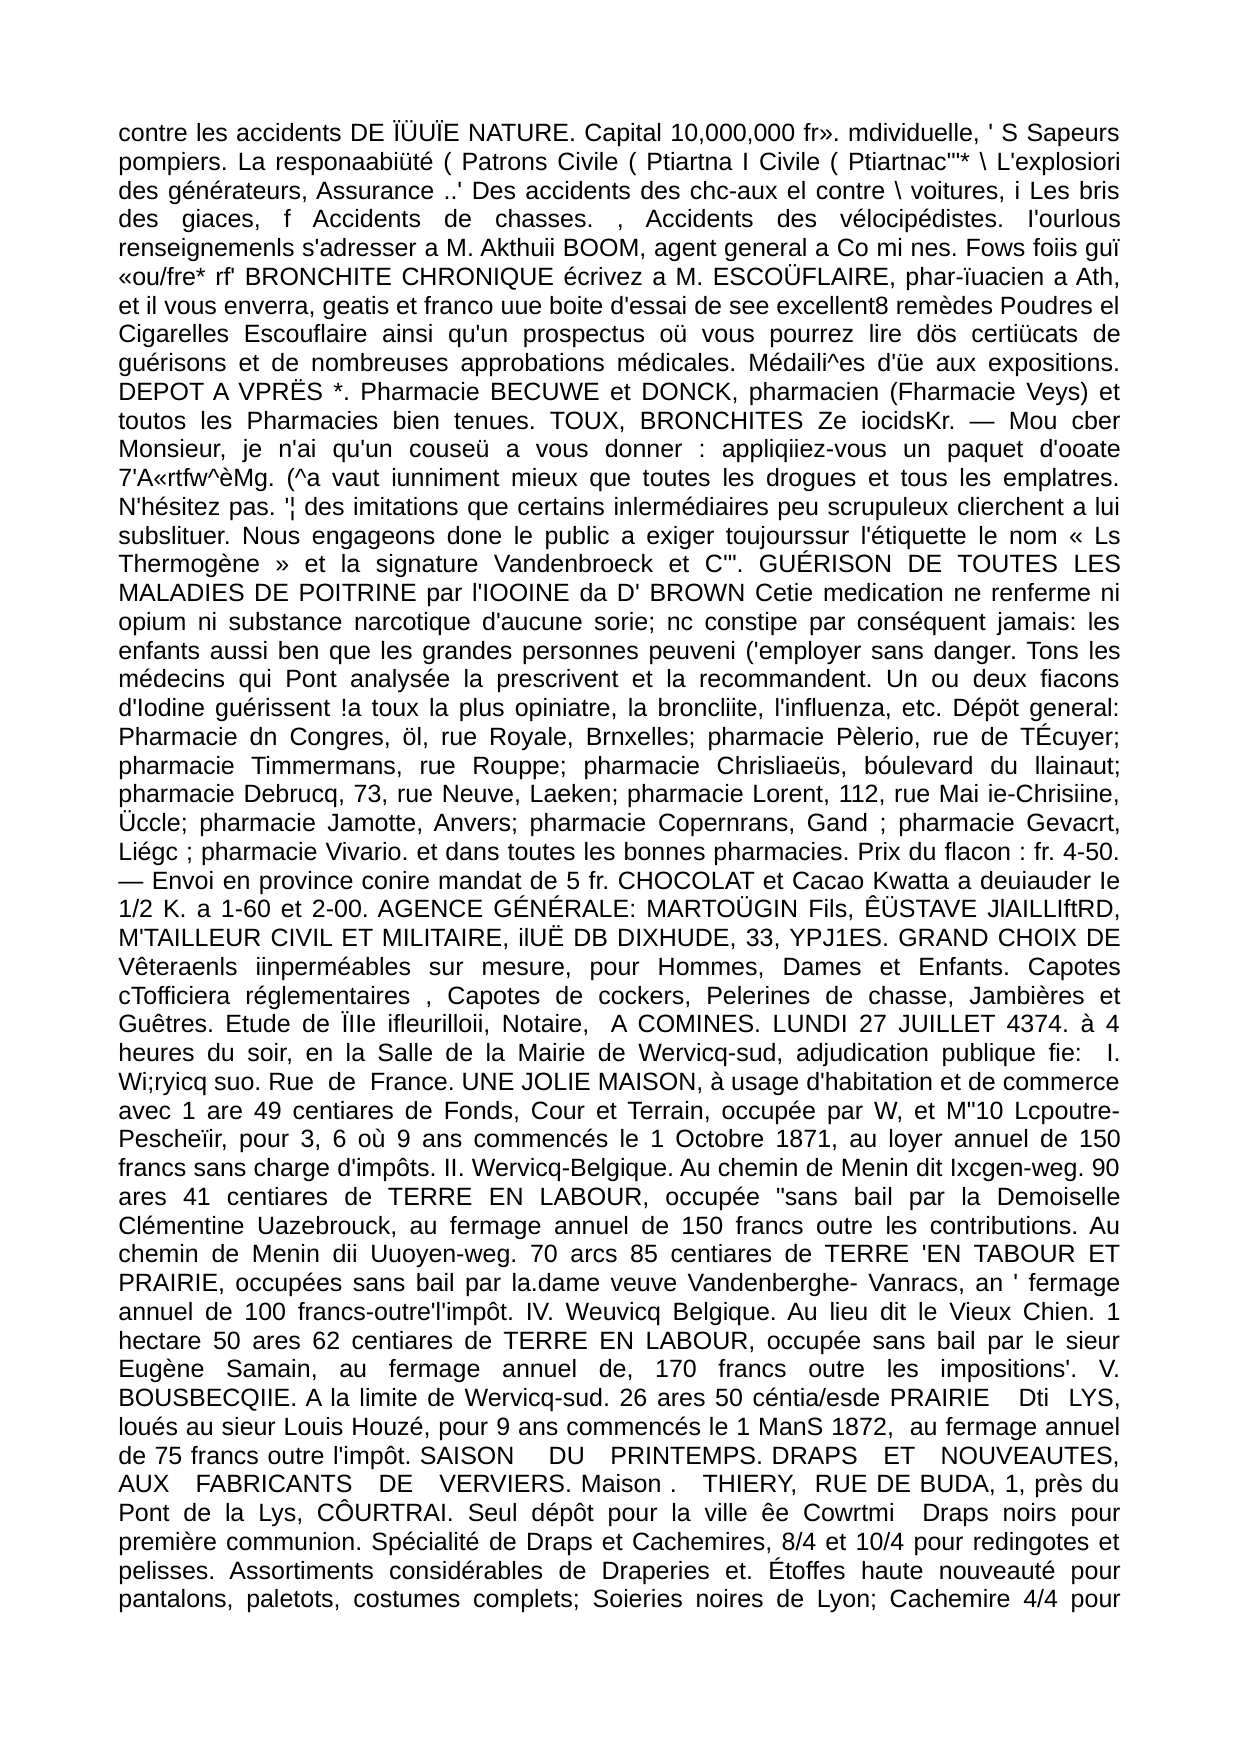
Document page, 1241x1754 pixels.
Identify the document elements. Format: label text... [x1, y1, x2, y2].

text contre les accidents DE ÏÜUÏE NATURE. Capital 10,000,000 fr». mdividuelle, ' S Sapeurs pompiers. La responaabiüté ( Patrons Civile ( Ptiartna I Civile ( Ptiartnac'"* \ L'explosiori des générateurs, Assurance ..' Des accidents des chc-aux el contre \ voitures, i Les bris des giaces, f Accidents de chasses. , Accidents des vélocipédistes. I'ourlous renseignemenls s'adresser a M. Akthuii BOOM, agent general a Co mi nes. Fows foiis guï «ou/fre* rf' BRONCHITE CHRONIQUE écrivez a M. ESCOÜFLAIRE, phar-ïuacien a Ath, et il vous enverra, geatis et franco uue boite d'essai de see excellent8 remèdes Poudres el Cigarelles Escouflaire ainsi qu'un prospectus oü vous pourrez lire dös certiücats de guérisons et de nombreuses approbations médicales. Médaili^es d'üe aux expositions. DEPOT A VPRËS *. Pharmacie BECUWE et DONCK, pharmacien (Fharmacie Veys) et toutos les Pharmacies bien tenues. TOUX, BRONCHITES Ze iocidsKr. — Mou cber Monsieur, je n'ai qu'un couseü a vous donner : appliqiiez-vous un paquet d'ooate 7'A«rtfw^èMg. (^a vaut iunniment mieux que toutes les drogues et tous les emplatres. N'hésitez pas. '¦ des imitations que certains inlermédiaires peu scrupuleux clierchent a lui subslituer. Nous engageons done le public a exiger toujourssur l'étiquette le nom « Ls Thermogène » et la signature Vandenbroeck et C'". GUÉRISON DE TOUTES LES MALADIES DE POITRINE par l'IOOINE da D' BROWN Cetie medication ne renferme ni opium ni substance narcotique d'aucune sorie; nc constipe par conséquent jamais: les enfants aussi ben que les grandes personnes peuveni ('employer sans danger. Tons les médecins qui Pont analysée la prescrivent et la recommandent. Un ou deux fiacons d'Iodine guérissent !a toux la plus opiniatre, la broncliite, l'influenza, etc. Dépöt general: Pharmacie dn Congres, öl, rue Royale, Brnxelles; pharmacie Pèlerio, rue de TÉcuyer; pharmacie Timmermans, rue Rouppe; pharmacie Chrisliaeüs, bóulevard du llainaut; pharmacie Debrucq, 73, rue Neuve, Laeken; pharmacie Lorent, 112, rue Mai ie-Chrisiine, Üccle; pharmacie Jamotte, Anvers; pharmacie Copernrans, Gand ; pharmacie Gevacrt, Liégc ; pharmacie Vivario. et dans toutes les bonnes pharmacies. Prix du flacon : fr. 4-50. — Envoi en province conire mandat de 5 fr. CHOCOLAT et Cacao Kwatta a deuiauder Ie 1/2 K. a 1-60 et 2-00. AGENCE GÉNÉRALE: MARTOÜGIN Fils, ÊÜSTAVE JlAILLIftRD, M'TAILLEUR CIVIL ET MILITAIRE, ilUË DB DIXHUDE, 33, YPJ1ES. GRAND CHOIX DE Vêteraenls iinperméables sur mesure, pour Hommes, Dames et Enfants. Capotes cTofficiera réglementaires , Capotes de cockers, Pelerines de chasse, Jambières et Guêtres. Etude de ÏIIe ifleurilloii, Notaire, A COMINES. LUNDI 27 JUILLET 4374. à 4 heures du soir, en la Salle de la Mairie de Wervicq-sud, adjudication publique fie: I. Wi;ryicq suo. Rue de France. UNE JOLIE MAISON, à usage d'habitation et de commerce avec 1 are 49 centiares de Fonds, Cour et Terrain, occupée par W, et M"10 Lcpoutre-Pescheïir, pour 3, 6 où 9 ans commencés le 1 Octobre 1871, au loyer annuel de 150 francs sans charge d'impôts. II. Wervicq-Belgique. Au chemin de Menin dit Ixcgen-weg. 90 ares 41 centiares de TERRE EN LABOUR, occupée "sans bail par la Demoiselle Clémentine Uazebrouck, au fermage annuel de 150 francs outre les contributions. Au chemin de Menin dii Uuoyen-weg. 70 arcs 85 centiares de TERRE 'EN TABOUR ET PRAIRIE, occupées sans bail par la.dame veuve Vandenberghe- Vanracs, an ' fermage annuel de 100 francs-outre'l'impôt. IV. Weuvicq Belgique. Au lieu dit le Vieux Chien. 1 hectare 50 ares 62 centiares de TERRE EN LABOUR, occupée sans bail par le sieur Eugène Samain, au fermage annuel de, 170 francs outre les impositions'. V. BOUSBECQIIE. A la limite de Wervicq-sud. 26 ares 50 céntia/esde PRAIRIE Dti LYS, loués au sieur Louis Houzé, pour 9 ans commencés le 1 ManS 1872, au fermage annuel de 75 francs outre l'impôt. SAISON DU PRINTEMPS. DRAPS ET NOUVEAUTES, AUX FABRICANTS DE VERVIERS. Maison . THIERY, RUE DE BUDA, 1, près du Pont de la Lys, CÔURTRAI. Seul dépôt pour la ville êe Cowrtmi Draps noirs pour première communion. Spécialité de Draps et Cachemires, 8/4 et 10/4 pour redingotes et pelisses. Assortiments considérables de Draperies et. Étoffes haute nouveauté pour pantalons, paletots, costumes complets; Soieries noires de Lyon; Cachemire 4/4 pour [118, 118, 1122, 1613]
